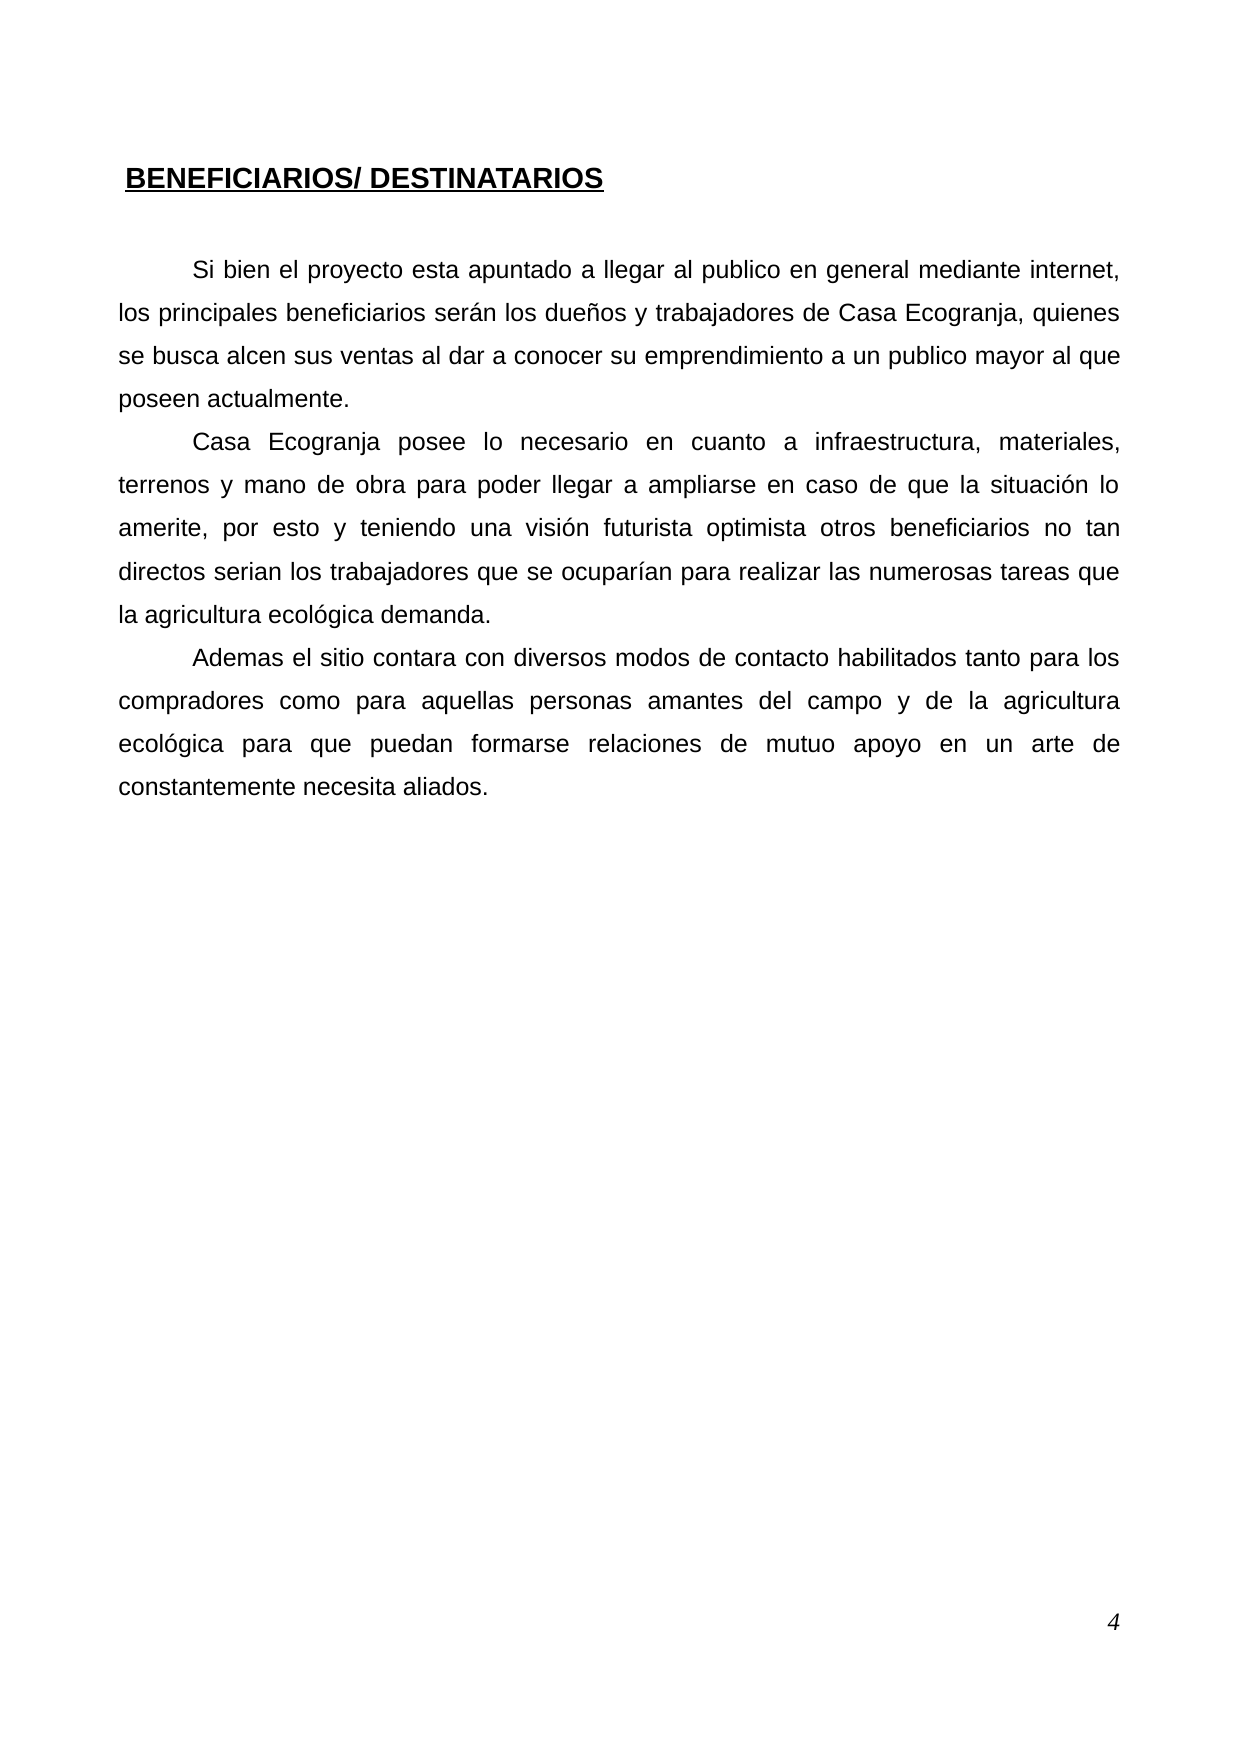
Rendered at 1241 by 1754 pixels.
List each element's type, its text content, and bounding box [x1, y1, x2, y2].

text Casa Ecogranja posee lo necesario en cuanto a infraestructura, materiales, terrenos y mano de obra para poder llegar a ampliarse en caso de que la situación lo amerite, por esto y teniendo una visión futurista optimista otros beneficiarios no tan directos serian los trabajadores que se ocuparían para realizar las numerosas tareas que la agricultura ecológica demanda. [118, 427, 1122, 628]
text Si bien el proyecto esta apuntado a llegar al publico en general mediante internet, los principales beneficiarios serán los dueños y trabajadores de Casa Ecogranja, quienes se busca alcen sus ventas al dar a conocer su emprendimiento a un publico mayor al que poseen actualmente. [118, 255, 1122, 413]
text BENEFICIARIOS/ DESTINATARIOS [118, 161, 1122, 195]
text Ademas el sitio contara con diversos modos de contacto habilitados tanto para los compradores como para aquellas personas amantes del campo y de la agricultura ecológica para que puedan formarse relaciones de mutuo apoyo en un arte de constantemente necesita aliados. [118, 643, 1122, 801]
